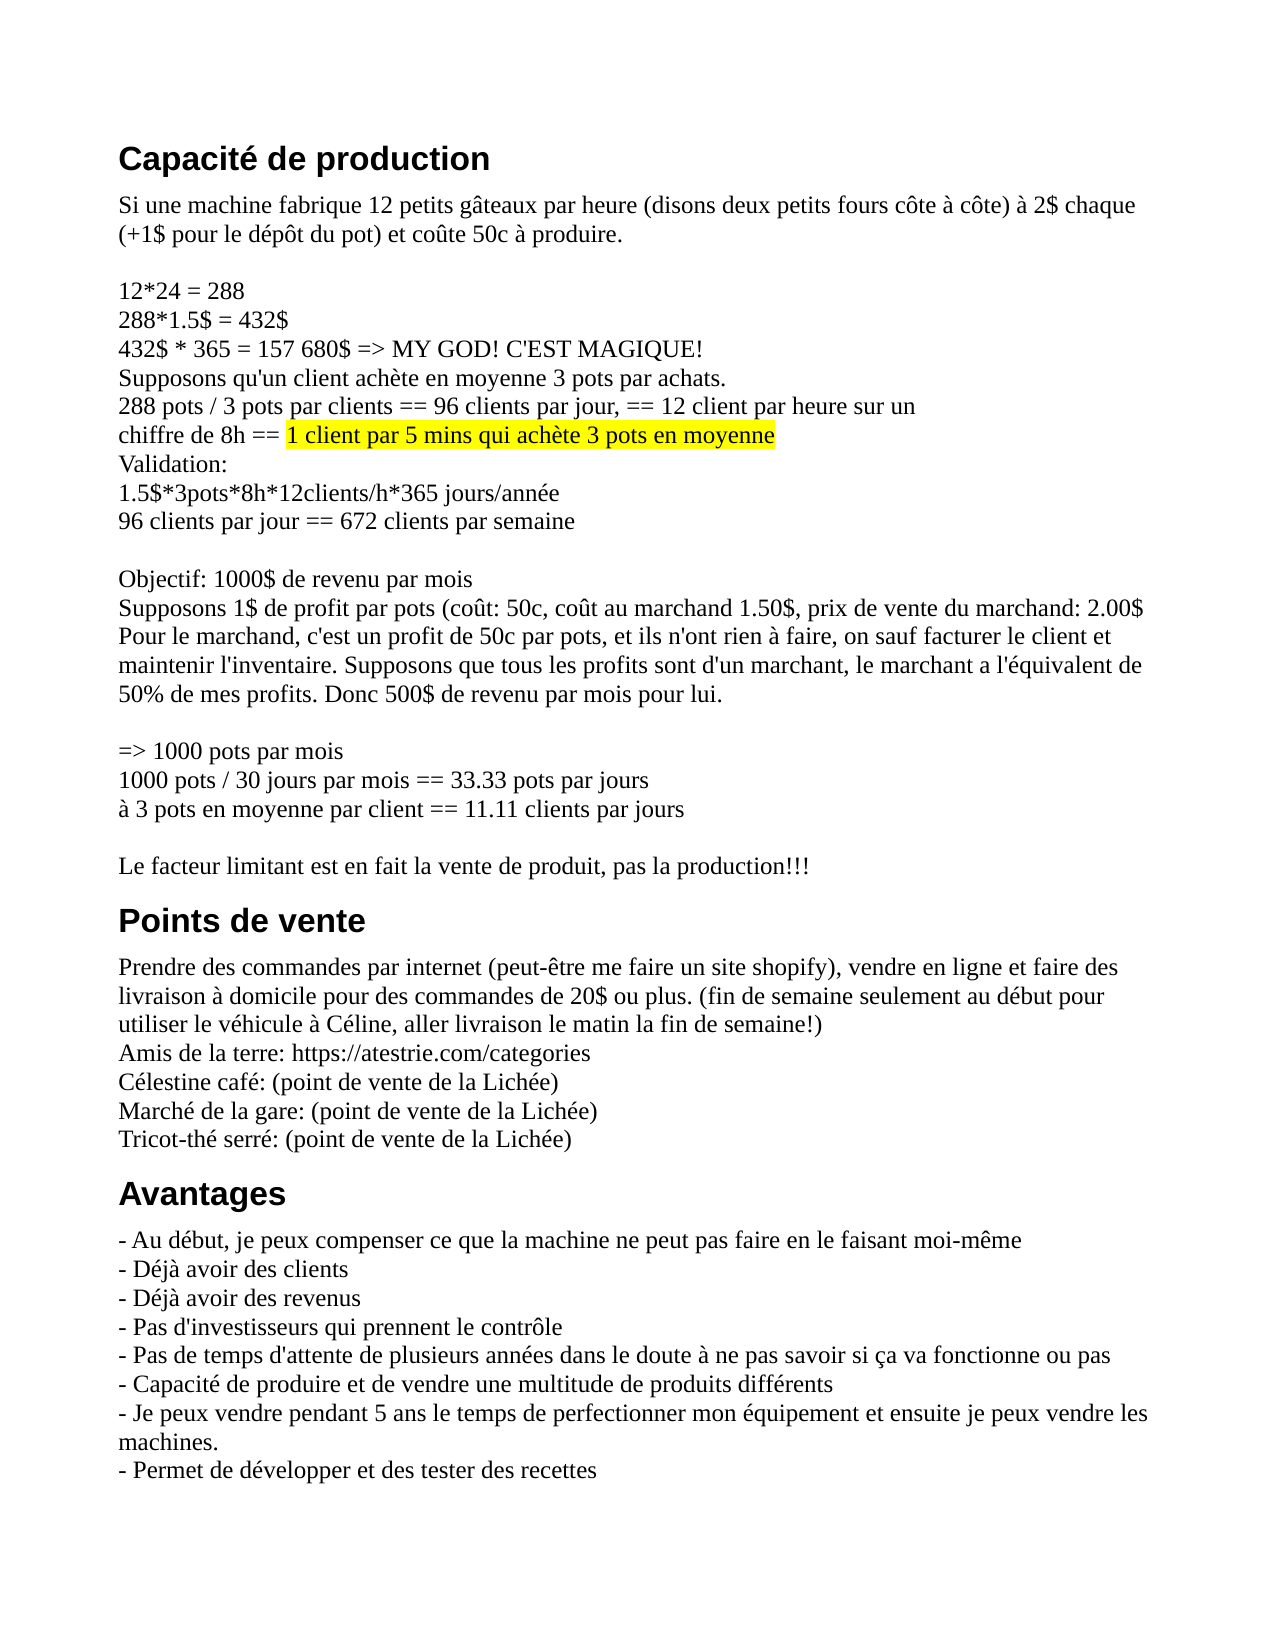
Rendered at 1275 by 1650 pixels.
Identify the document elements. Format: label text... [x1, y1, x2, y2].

text 288*1.5$ = 432$ [118, 305, 1157, 334]
text Tricot-thé serré: (point de vente de la Lichée) [118, 1124, 1157, 1153]
text 12*24 = 288 [118, 276, 1157, 305]
text - Déjà avoir des revenus [118, 1283, 1157, 1312]
text Supposons 1$ de profit par pots (coût: 50c, coût au marchand 1.50$, prix de vente du marchand: 2.00$ [118, 593, 1157, 621]
text Célestine café: (point de vente de la Lichée) [118, 1067, 1157, 1096]
text Supposons qu'un client achète en moyenne 3 pots par achats. [118, 363, 1157, 391]
text Objectif: 1000$ de revenu par mois [118, 564, 1157, 593]
text chiffre de 8h == 1 client par 5 mins qui achète 3 pots en moyenne [118, 420, 1157, 449]
text Pour le marchand, c'est un profit de 50c par pots, et ils n'ont rien à faire, on sauf facturer le client et maintenir l'inventaire. Supposons que tous les profits sont d'un marchant, le marchant a l'équivalent de 50% de mes profits. Donc 500$ de revenu par mois pour lui. [118, 621, 1157, 708]
text - Au début, je peux compenser ce que la machine ne peut pas faire en le faisant moi-même [118, 1225, 1157, 1254]
text => 1000 pots par mois [118, 736, 1157, 765]
text Prendre des commandes par internet (peut-être me faire un site shopify), vendre en ligne et faire des livraison à domicile pour des commandes de 20$ ou plus. (fin de semaine seulement au début pour utiliser le véhicule à Céline, aller livraison le matin la fin de semaine!) [118, 952, 1157, 1038]
text - Je peux vendre pendant 5 ans le temps de perfectionner mon équipement et ensuite je peux vendre les machines. [118, 1398, 1157, 1455]
text 1.5$*3pots*8h*12clients/h*365 jours/année [118, 478, 1157, 506]
text 1000 pots / 30 jours par mois == 33.33 pots par jours [118, 765, 1157, 794]
text - Déjà avoir des clients [118, 1254, 1157, 1283]
text à 3 pots en moyenne par client == 11.11 clients par jours [118, 794, 1157, 823]
subtitle Points de vente [118, 901, 1157, 939]
text Amis de la terre: https://atestrie.com/categories [118, 1038, 1157, 1067]
subtitle Avantages [118, 1174, 1157, 1213]
text Marché de la gare: (point de vente de la Lichée) [118, 1096, 1157, 1124]
text - Pas d'investisseurs qui prennent le contrôle [118, 1312, 1157, 1340]
text - Permet de développer et des tester des recettes [118, 1455, 1157, 1484]
subtitle Capacité de production [118, 139, 1157, 178]
text - Capacité de produire et de vendre une multitude de produits différents [118, 1369, 1157, 1398]
text 288 pots / 3 pots par clients == 96 clients par jour, == 12 client par heure sur un [118, 391, 1157, 420]
text Le facteur limitant est en fait la vente de produit, pas la production!!! [118, 851, 1157, 880]
text 96 clients par jour == 672 clients par semaine [118, 506, 1157, 535]
text Validation: [118, 449, 1157, 478]
text - Pas de temps d'attente de plusieurs années dans le doute à ne pas savoir si ça va fonctionne ou pas [118, 1340, 1157, 1369]
text Si une machine fabrique 12 petits gâteaux par heure (disons deux petits fours côte à côte) à 2$ chaque (+1$ pour le dépôt du pot) et coûte 50c à produire. [118, 190, 1157, 248]
text 432$ * 365 = 157 680$ => MY GOD! C'EST MAGIQUE! [118, 334, 1157, 363]
